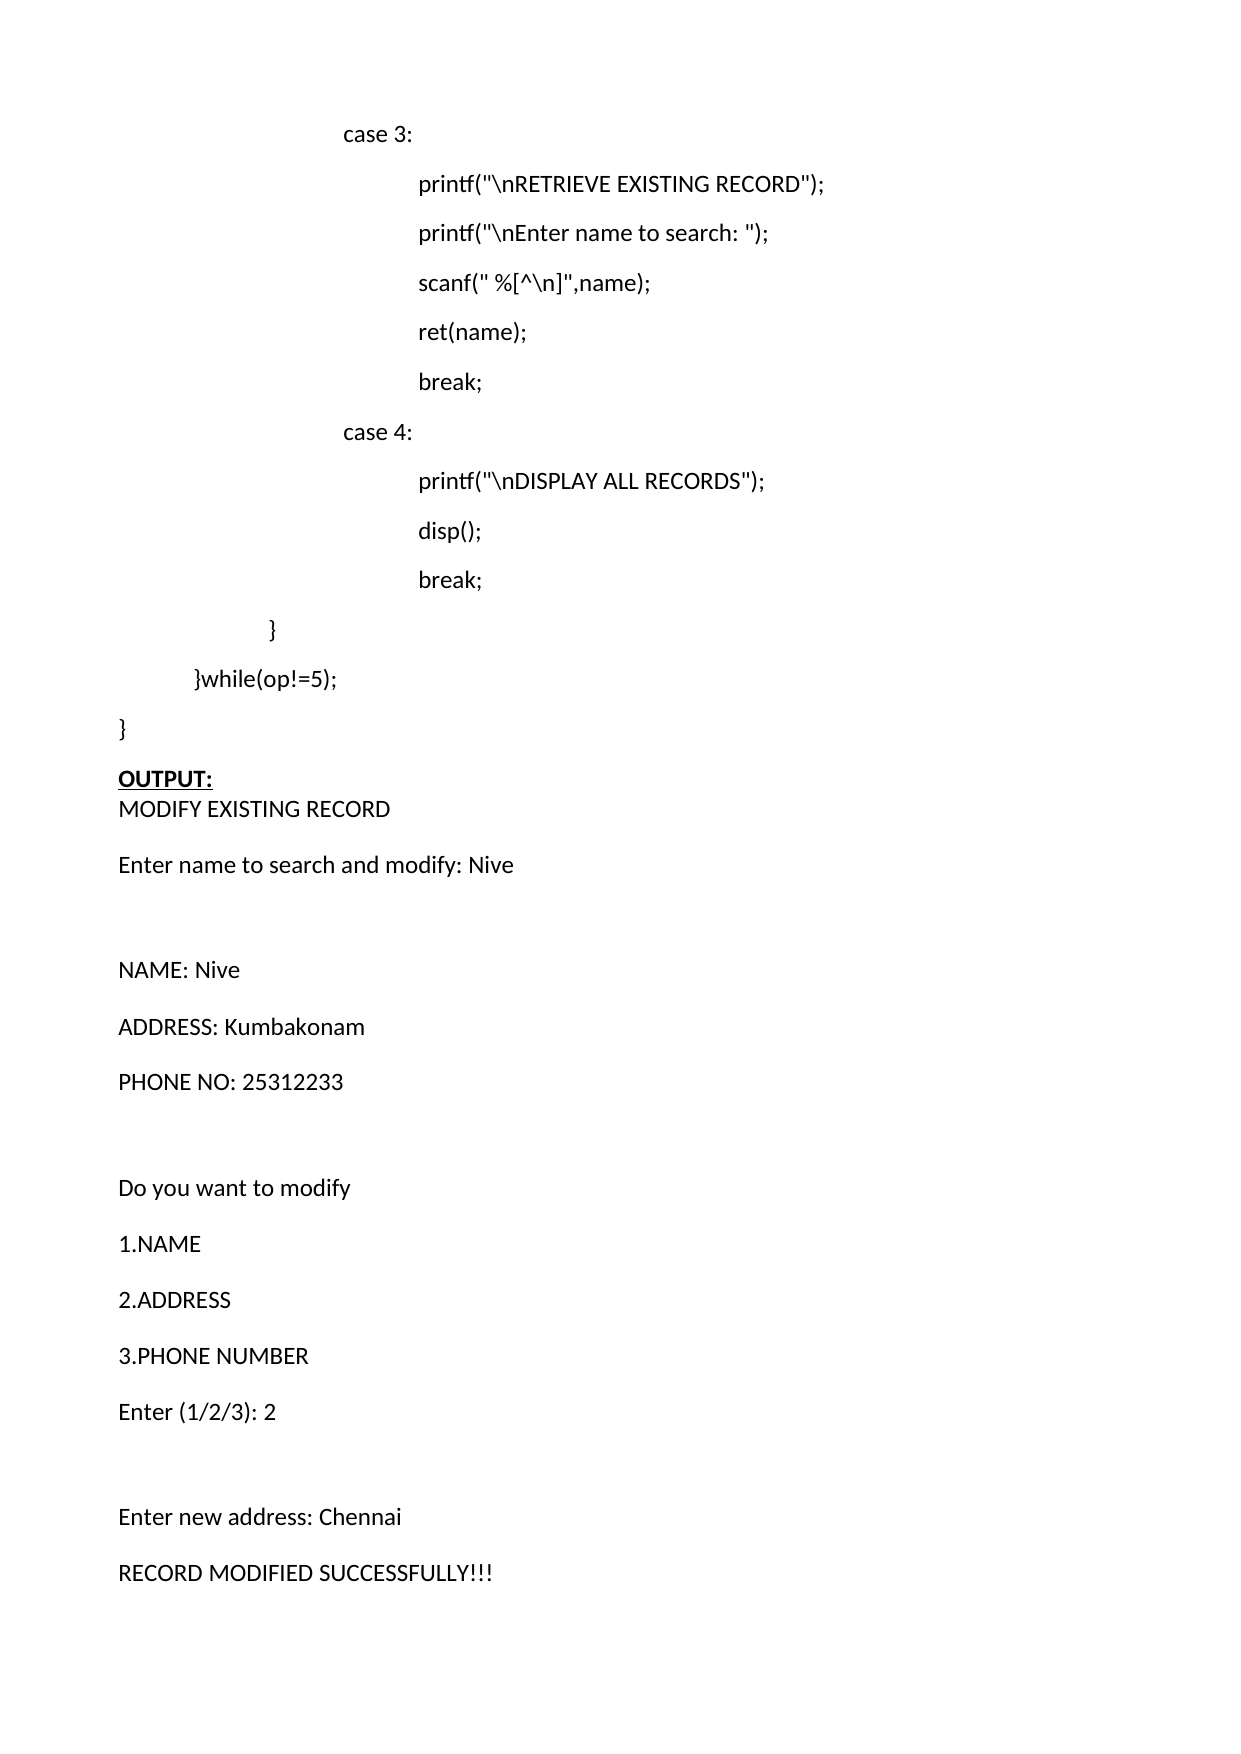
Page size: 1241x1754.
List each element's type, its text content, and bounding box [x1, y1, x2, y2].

text Enter new address: Chennai [118, 1501, 1122, 1532]
text OUTPUT: [118, 763, 1122, 793]
text printf("\nRETRIEVE EXISTING RECORD"); [118, 168, 1122, 198]
text ADDRESS: Kumbakonam [118, 1011, 1122, 1041]
text break; [118, 564, 1122, 595]
text break; [118, 366, 1122, 397]
text 3.PHONE NUMBER [118, 1340, 1122, 1370]
text case 3: [118, 118, 1122, 149]
text 2.ADDRESS [118, 1284, 1122, 1314]
text }while(op!=5); [118, 663, 1122, 694]
text RECORD MODIFIED SUCCESSFULLY!!! [118, 1557, 1122, 1588]
text Enter (1/2/3): 2 [118, 1396, 1122, 1426]
text MODIFY EXISTING RECORD [118, 793, 1122, 824]
text NAME: Nive [118, 955, 1122, 985]
text Enter name to search and modify: Nive [118, 849, 1122, 880]
text case 4: [118, 416, 1122, 446]
text PHONE NO: 25312233 [118, 1067, 1122, 1097]
text disp(); [118, 515, 1122, 545]
text scanf(" %[^\n]",name); [118, 267, 1122, 297]
text } [118, 614, 1122, 644]
text printf("\nEnter name to search: "); [118, 217, 1122, 248]
text printf("\nDISPLAY ALL RECORDS"); [118, 465, 1122, 496]
text ret(name); [118, 316, 1122, 347]
text } [118, 713, 1122, 744]
text Do you want to modify [118, 1172, 1122, 1203]
text 1.NAME [118, 1228, 1122, 1258]
